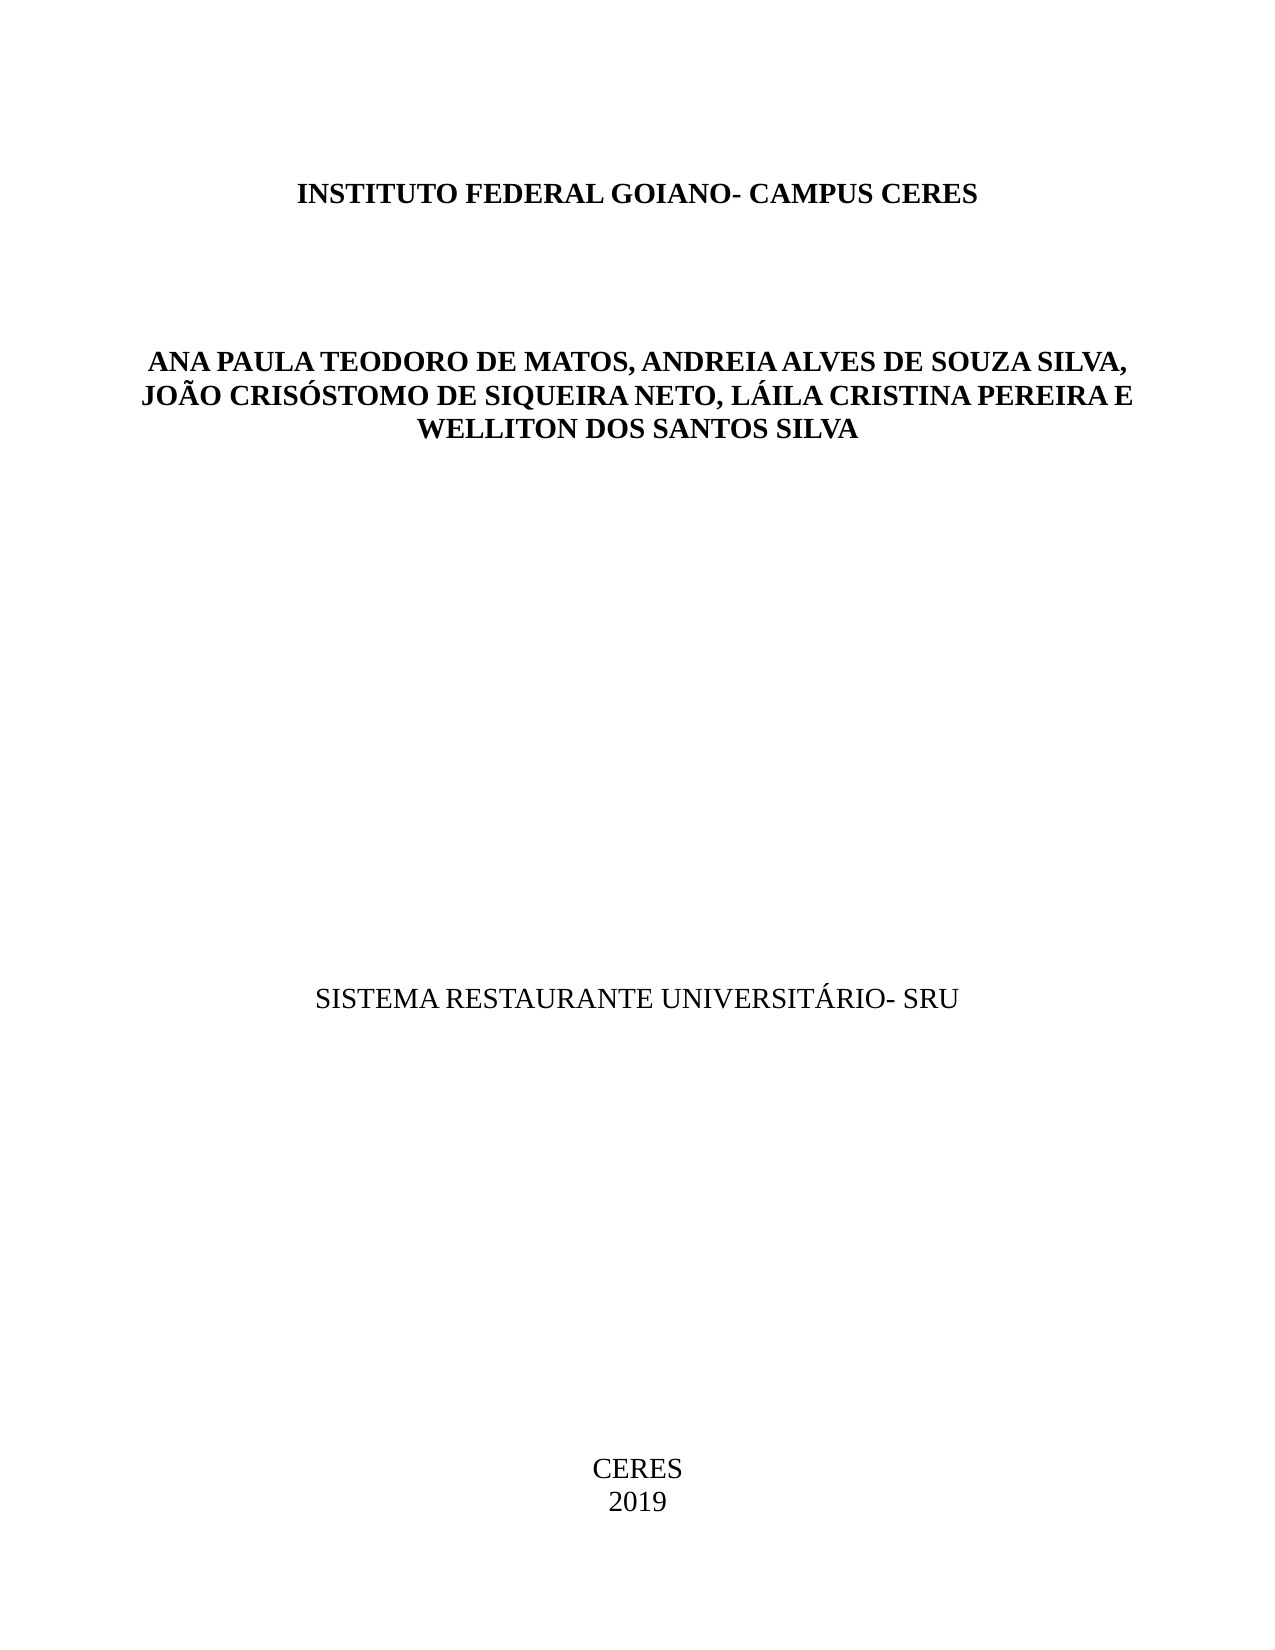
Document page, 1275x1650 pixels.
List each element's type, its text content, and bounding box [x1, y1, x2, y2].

text 2019 [118, 1484, 1157, 1518]
text ANA PAULA TEODORO DE MATOS, ANDREIA ALVES DE SOUZA SILVA, JOÃO CRISÓSTOMO DE SIQUEIRA NETO, LÁILA CRISTINA PEREIRA E WELLITON DOS SANTOS SILVA [118, 344, 1157, 445]
text CERES [118, 1451, 1157, 1484]
text SISTEMA RESTAURANTE UNIVERSITÁRIO- SRU [118, 981, 1157, 1015]
text INSTITUTO FEDERAL GOIANO- CAMPUS CERES [118, 176, 1157, 210]
